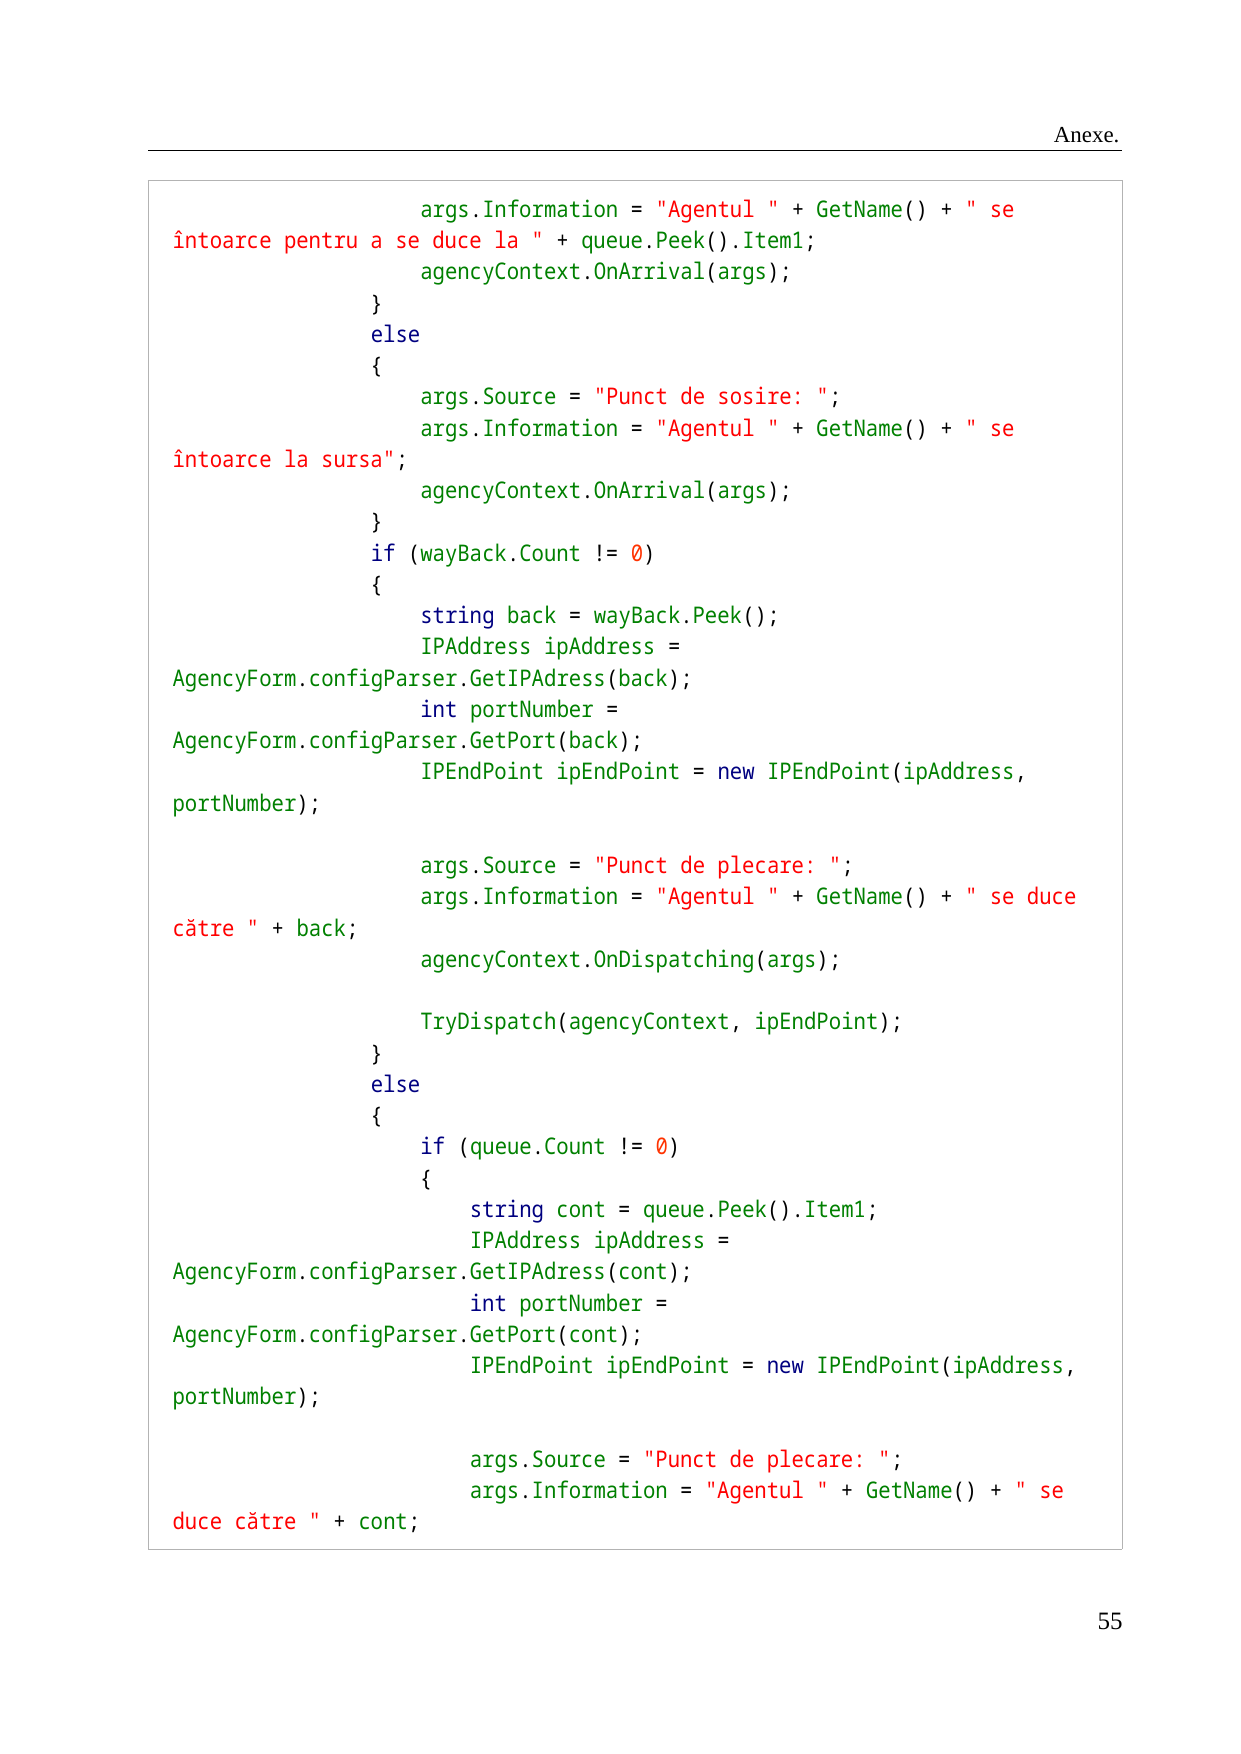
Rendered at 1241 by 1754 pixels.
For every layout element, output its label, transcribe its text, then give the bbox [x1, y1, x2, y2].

text agencyContext.OnArrival(args); [149, 243, 1122, 274]
text } [149, 493, 1122, 524]
text else [149, 1055, 1122, 1086]
text args.Information = "Agentul " + GetName() + " se duce către " + back; [149, 868, 1122, 930]
text IPEndPoint ipEndPoint = new IPEndPoint(ipAddress, portNumber); [149, 743, 1122, 818]
text { [149, 336, 1122, 368]
text args.Information = "Agentul " + GetName() + " se întoarce la sursa"; [149, 399, 1122, 461]
text agencyContext.OnArrival(args); [149, 461, 1122, 493]
text if (queue.Count != 0) [149, 1118, 1122, 1149]
text IPAddress ipAddress = AgencyForm.configParser.GetIPAdress(back); [149, 618, 1122, 680]
text else [149, 305, 1122, 336]
text } [149, 1024, 1122, 1055]
text IPAddress ipAddress = AgencyForm.configParser.GetIPAdress(cont); [149, 1211, 1122, 1274]
text if (wayBack.Count != 0) [149, 524, 1122, 555]
text args.Source = "Punct de plecare: "; [149, 836, 1122, 868]
text TryDispatch(agencyContext, ipEndPoint); [149, 993, 1122, 1024]
text IPEndPoint ipEndPoint = new IPEndPoint(ipAddress, portNumber); [149, 1336, 1122, 1411]
text args.Source = "Punct de sosire: "; [149, 368, 1122, 399]
text int portNumber = AgencyForm.configParser.GetPort(cont); [149, 1274, 1122, 1336]
text agencyContext.OnDispatching(args); [149, 930, 1122, 974]
text { [149, 1149, 1122, 1180]
text { [149, 1086, 1122, 1118]
text int portNumber = AgencyForm.configParser.GetPort(back); [149, 680, 1122, 743]
text args.Source = "Punct de plecare: "; [149, 1430, 1122, 1461]
text } [149, 274, 1122, 305]
text args.Information = "Agentul " + GetName() + " se duce către " + cont; [149, 1461, 1122, 1549]
text string back = wayBack.Peek(); [149, 586, 1122, 618]
text { [149, 555, 1122, 586]
text string cont = queue.Peek().Item1; [149, 1180, 1122, 1211]
text args.Information = "Agentul " + GetName() + " se întoarce pentru a se duce la " + queue.Peek().Item1; [149, 181, 1122, 243]
